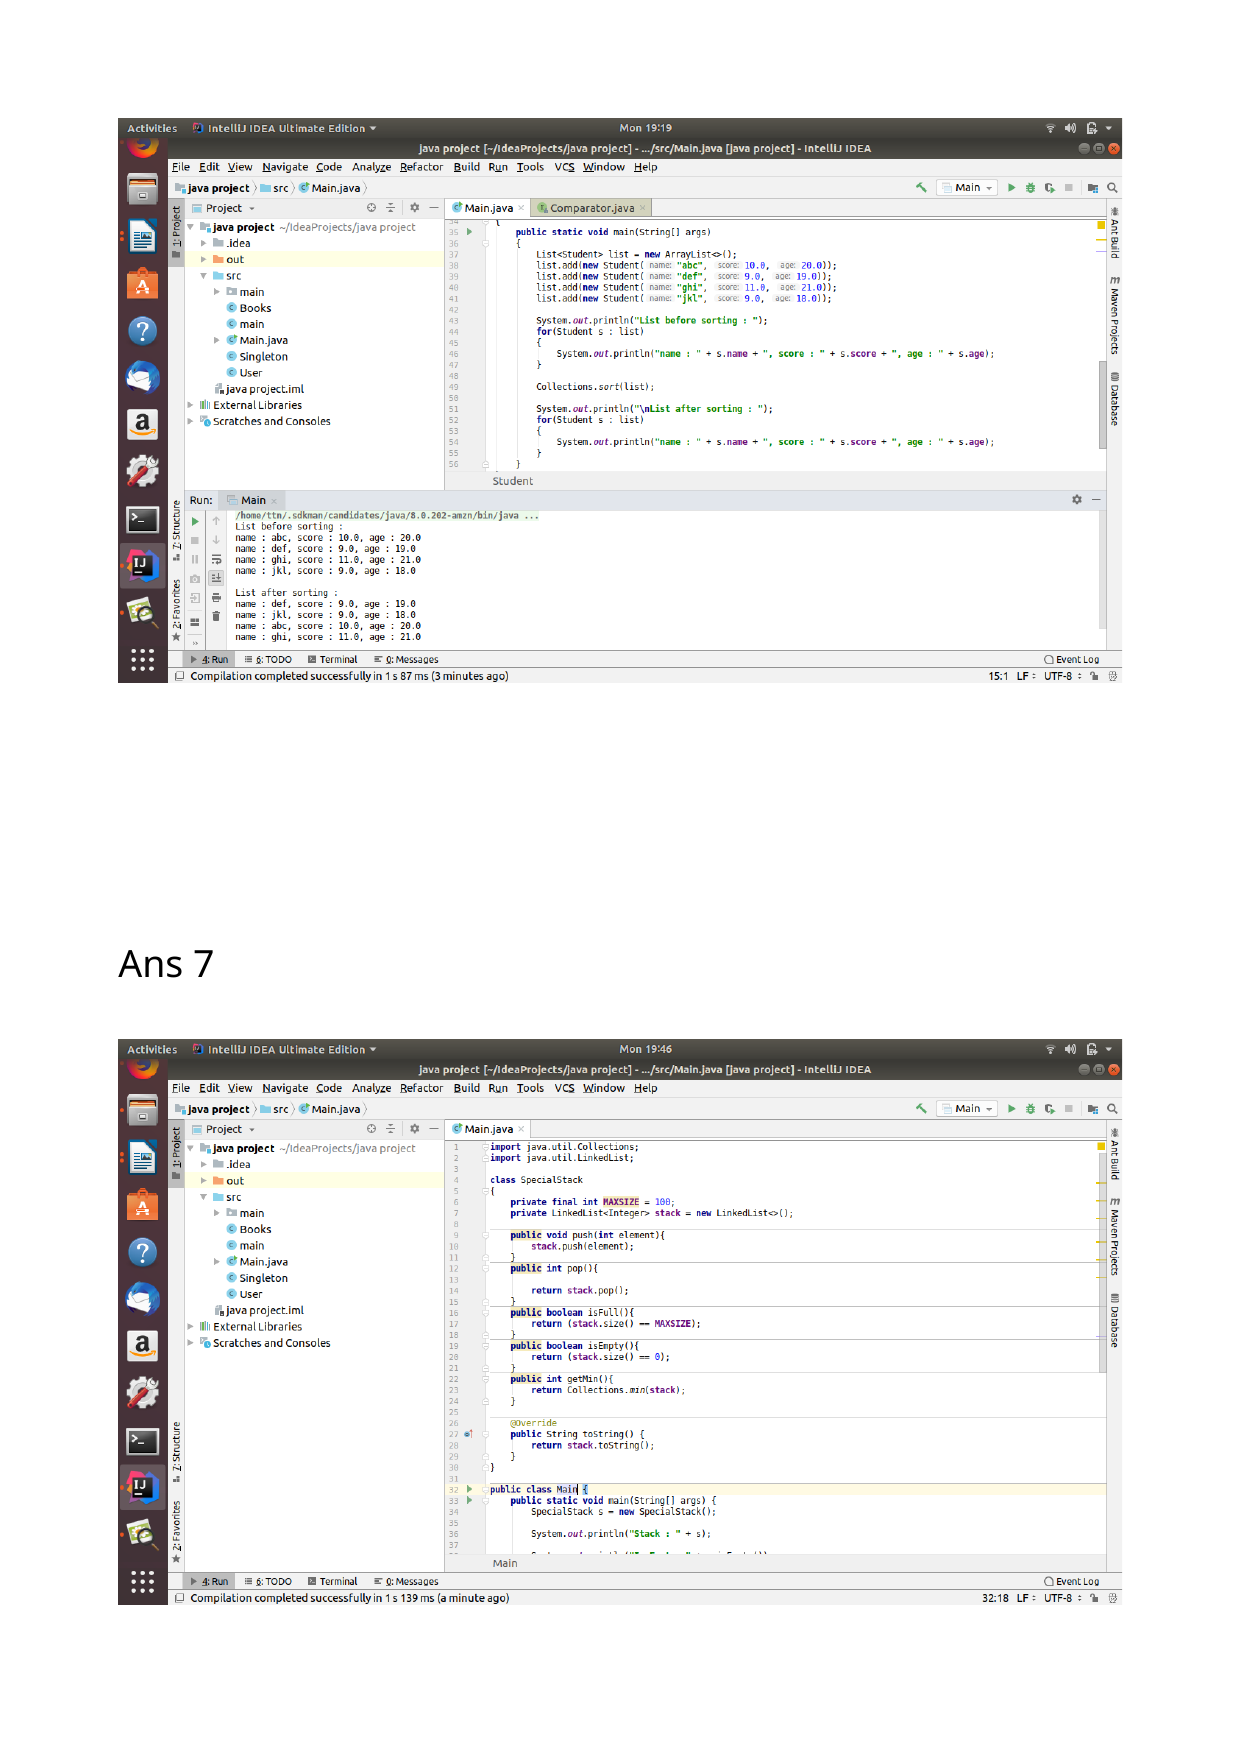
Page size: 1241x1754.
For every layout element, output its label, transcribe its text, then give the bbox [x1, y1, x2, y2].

picture [118, 1039, 1123, 1605]
picture [118, 118, 1123, 683]
text Ans 7 [118, 938, 1122, 989]
